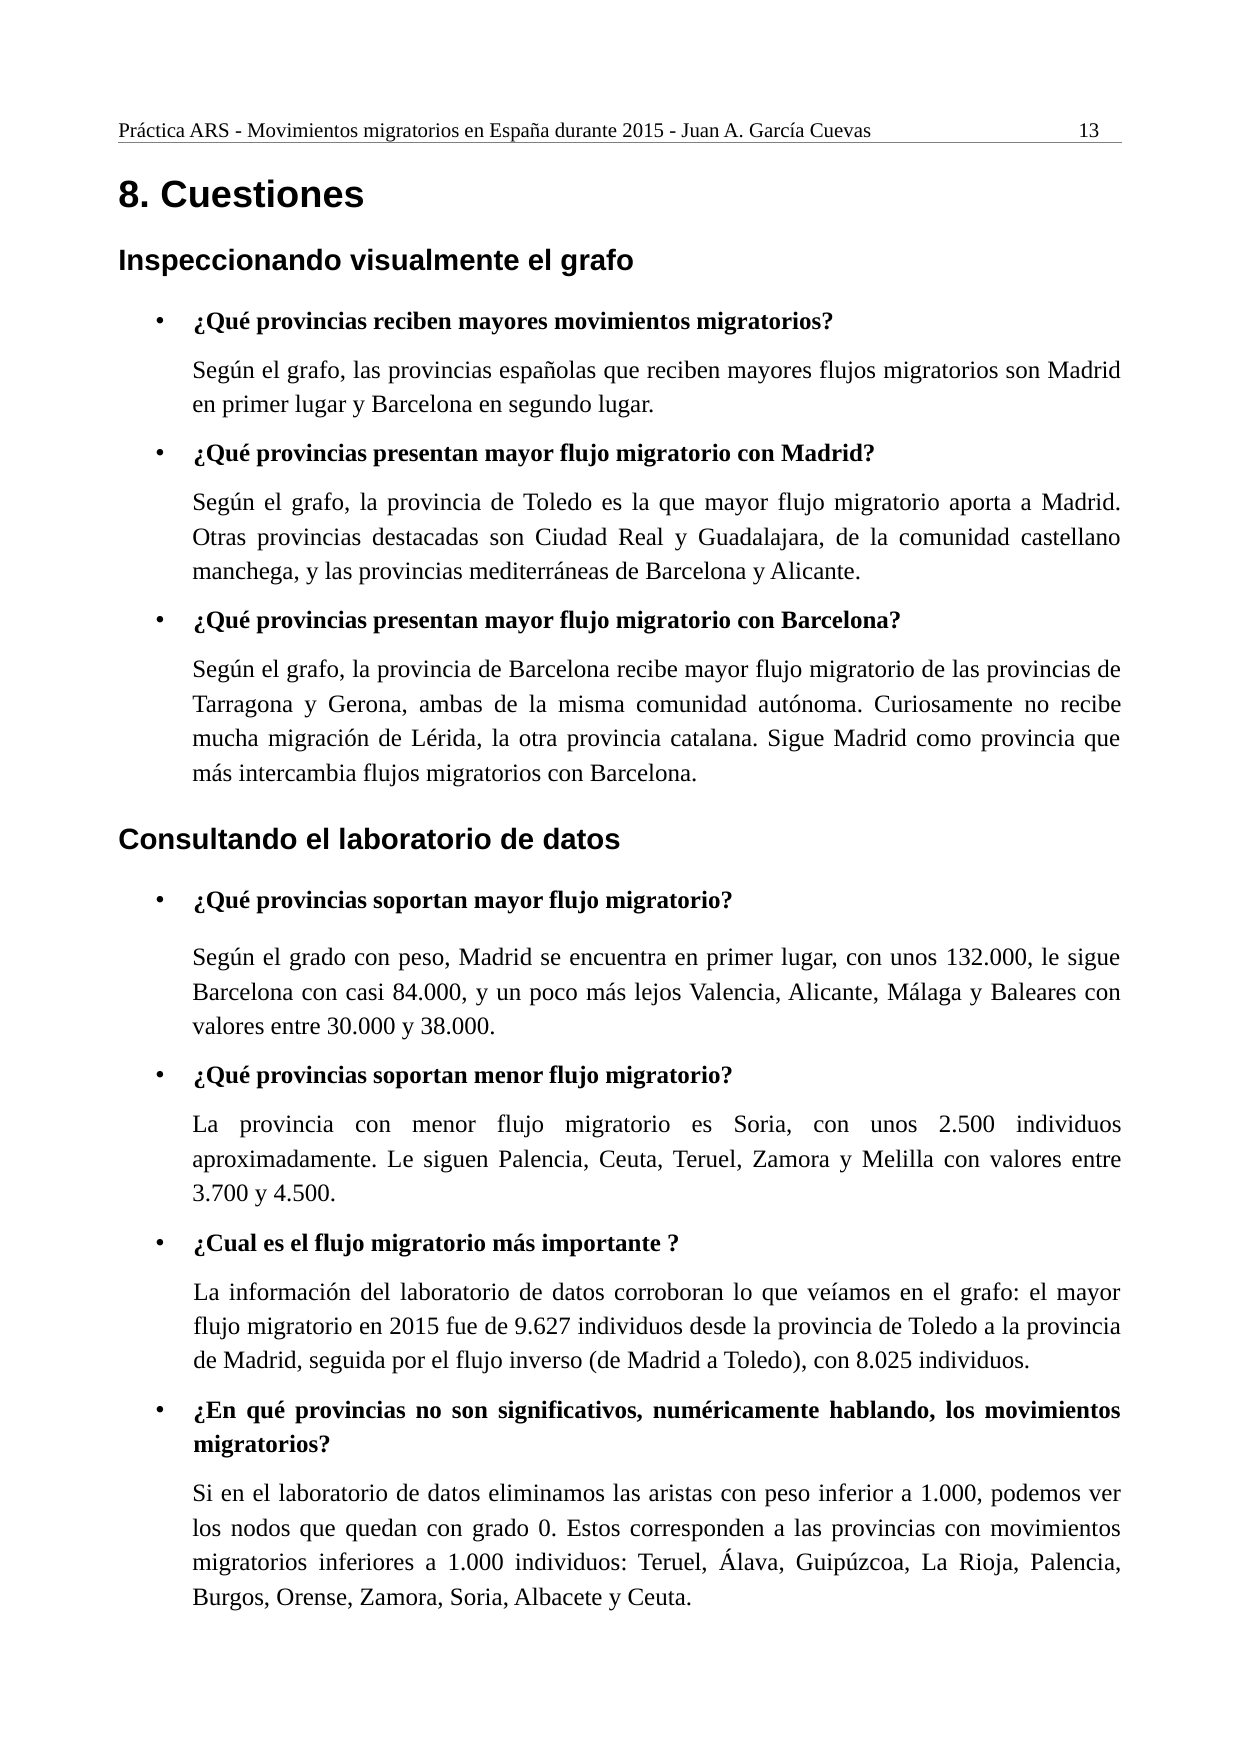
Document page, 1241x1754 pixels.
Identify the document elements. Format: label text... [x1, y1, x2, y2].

list ¿Qué provincias presentan mayor flujo migratorio con Madrid? [156, 438, 1122, 467]
subtitle Inspeccionando visualmente el grafo [118, 243, 1122, 276]
text Según el grafo, las provincias españolas que reciben mayores flujos migratorios son Madrid en primer lugar y Barcelona en segundo lugar. [192, 355, 1122, 418]
subtitle 8. Cuestiones [118, 172, 1122, 216]
list ¿Cual es el flujo migratorio más importante ? [156, 1228, 1122, 1256]
subtitle Consultando el laboratorio de datos [118, 822, 1122, 855]
list ¿Qué provincias soportan mayor flujo migratorio? [156, 885, 1122, 913]
text La provincia con menor flujo migratorio es Soria, con unos 2.500 individuos aproximadamente. Le siguen Palencia, Ceuta, Teruel, Zamora y Melilla con valores entre 3.700 y 4.500. [192, 1109, 1122, 1207]
text Según el grafo, la provincia de Barcelona recibe mayor flujo migratorio de las provincias de Tarragona y Gerona, ambas de la misma comunidad autónoma. Curiosamente no recibe mucha migración de Lérida, la otra provincia catalana. Sigue Madrid como provincia que más intercambia flujos migratorios con Barcelona. [192, 654, 1122, 787]
list La información del laboratorio de datos corroboran lo que veíamos en el grafo: el mayor flujo migratorio en 2015 fue de 9.627 individuos desde la provincia de Toledo a la provincia de Madrid, seguida por el flujo inverso (de Madrid a Toledo), con 8.025 individuos. [156, 1277, 1122, 1374]
list ¿Qué provincias soportan menor flujo migratorio? [156, 1061, 1122, 1089]
list ¿En qué provincias no son significativos, numéricamente hablando, los movimientos migratorios? [156, 1395, 1122, 1458]
text Según el grafo, la provincia de Toledo es la que mayor flujo migratorio aporta a Madrid. Otras provincias destacadas son Ciudad Real y Guadalajara, de la comunidad castellano manchega, y las provincias mediterráneas de Barcelona y Alicante. [192, 487, 1122, 585]
list ¿Qué provincias reciben mayores movimientos migratorios? [156, 306, 1122, 334]
text Según el grado con peso, Madrid se encuentra en primer lugar, con unos 132.000, le sigue Barcelona con casi 84.000, y un poco más lejos Valencia, Alicante, Málaga y Baleares con valores entre 30.000 y 38.000. [192, 942, 1122, 1040]
text Si en el laboratorio de datos eliminamos las aristas con peso inferior a 1.000, podemos ver los nodos que quedan con grado 0. Estos corresponden a las provincias con movimientos migratorios inferiores a 1.000 individuos: Teruel, Álava, Guipúzcoa, La Rioja, Palencia, Burgos, Orense, Zamora, Soria, Albacete y Ceuta. [192, 1478, 1122, 1610]
list ¿Qué provincias presentan mayor flujo migratorio con Barcelona? [156, 606, 1122, 634]
